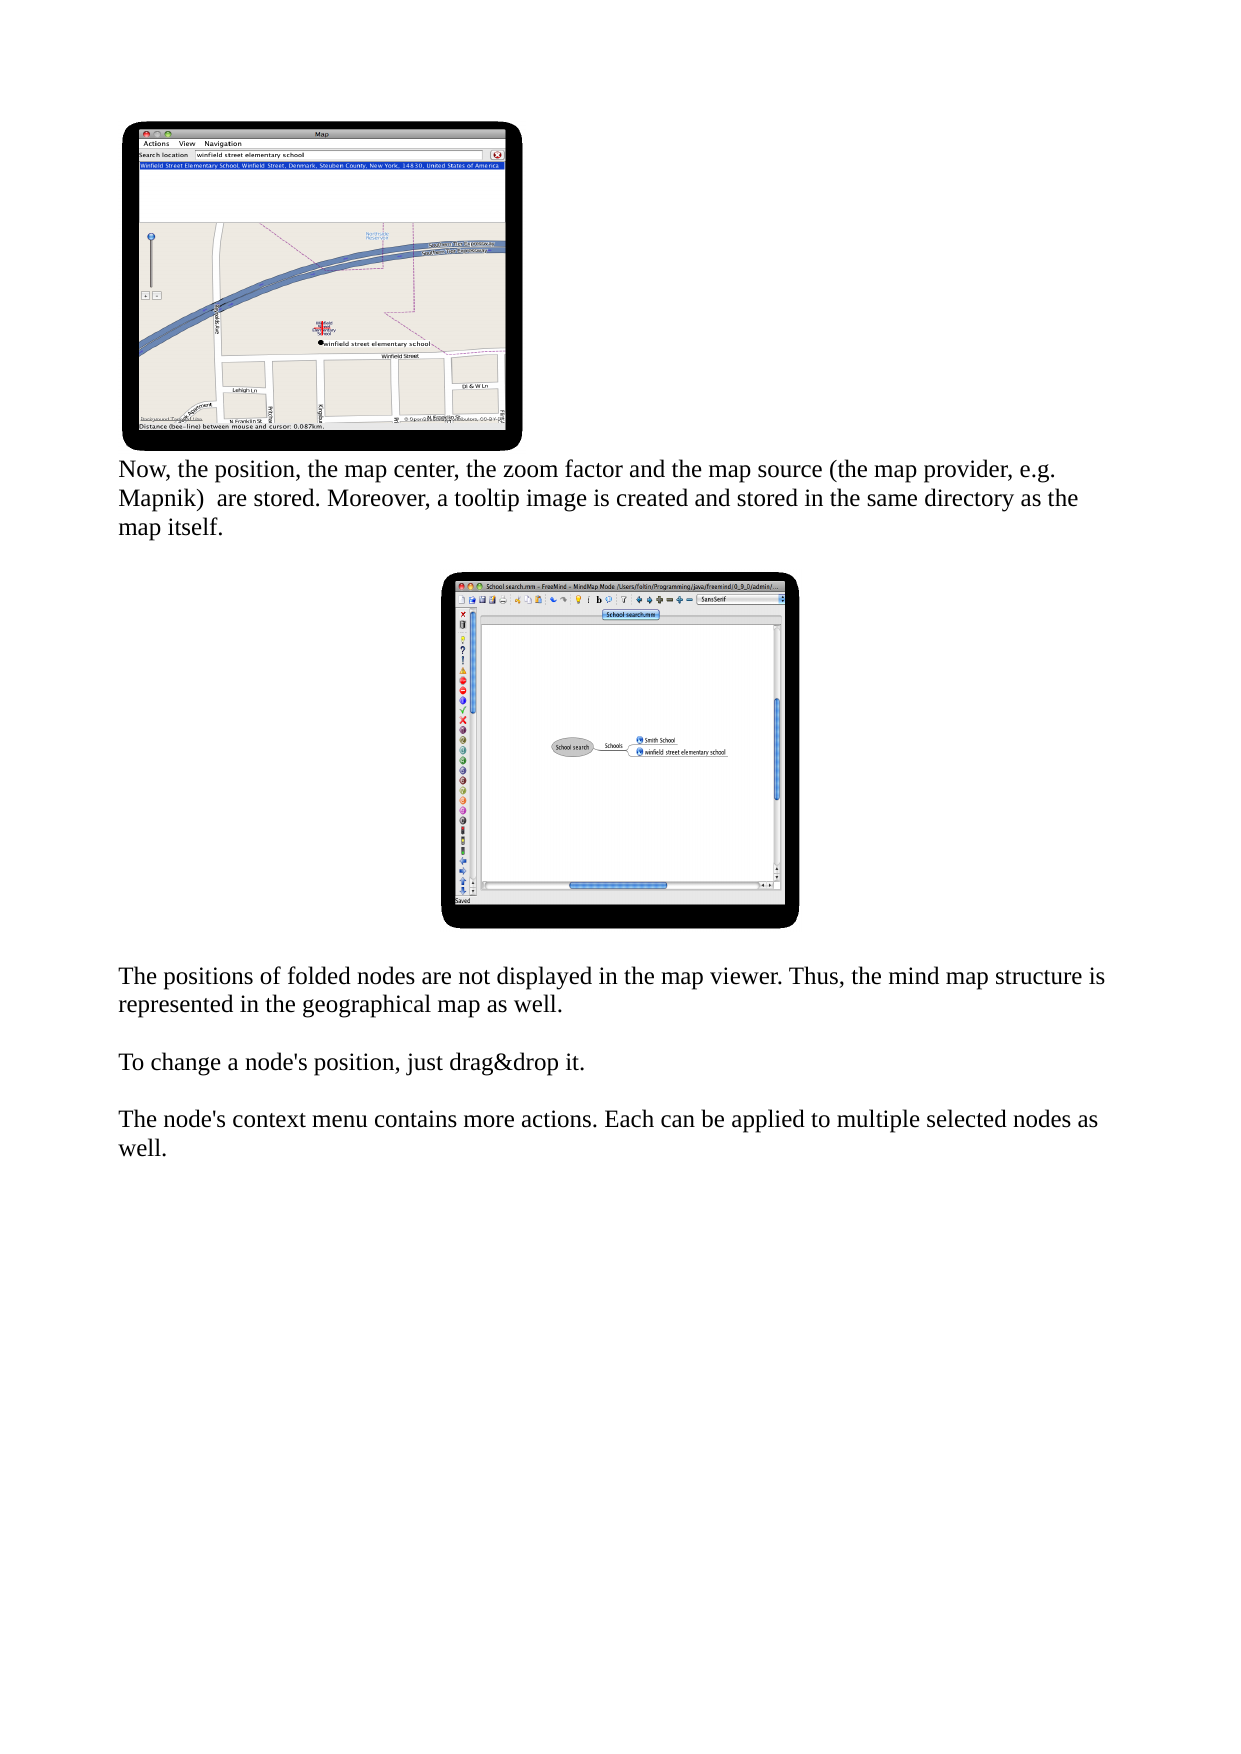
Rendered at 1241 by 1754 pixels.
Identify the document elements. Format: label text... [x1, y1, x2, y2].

picture [118, 118, 526, 454]
text The positions of folded nodes are not displayed in the map viewer. Thus, the mind map structure is represented in the geographical map as well. [118, 961, 1122, 1018]
text Now, the position, the map center, the zoom factor and the map source (the map provider, e.g. Mapnik) are stored. Moreover, a tooltip image is created and stored in the same directory as the map itself. [118, 454, 1122, 540]
text The node's context menu contains more actions. Each can be applied to multiple selected nodes as well. [118, 1104, 1122, 1162]
picture [438, 569, 802, 932]
text To change a node's position, just drag&drop it. [118, 1047, 1122, 1076]
